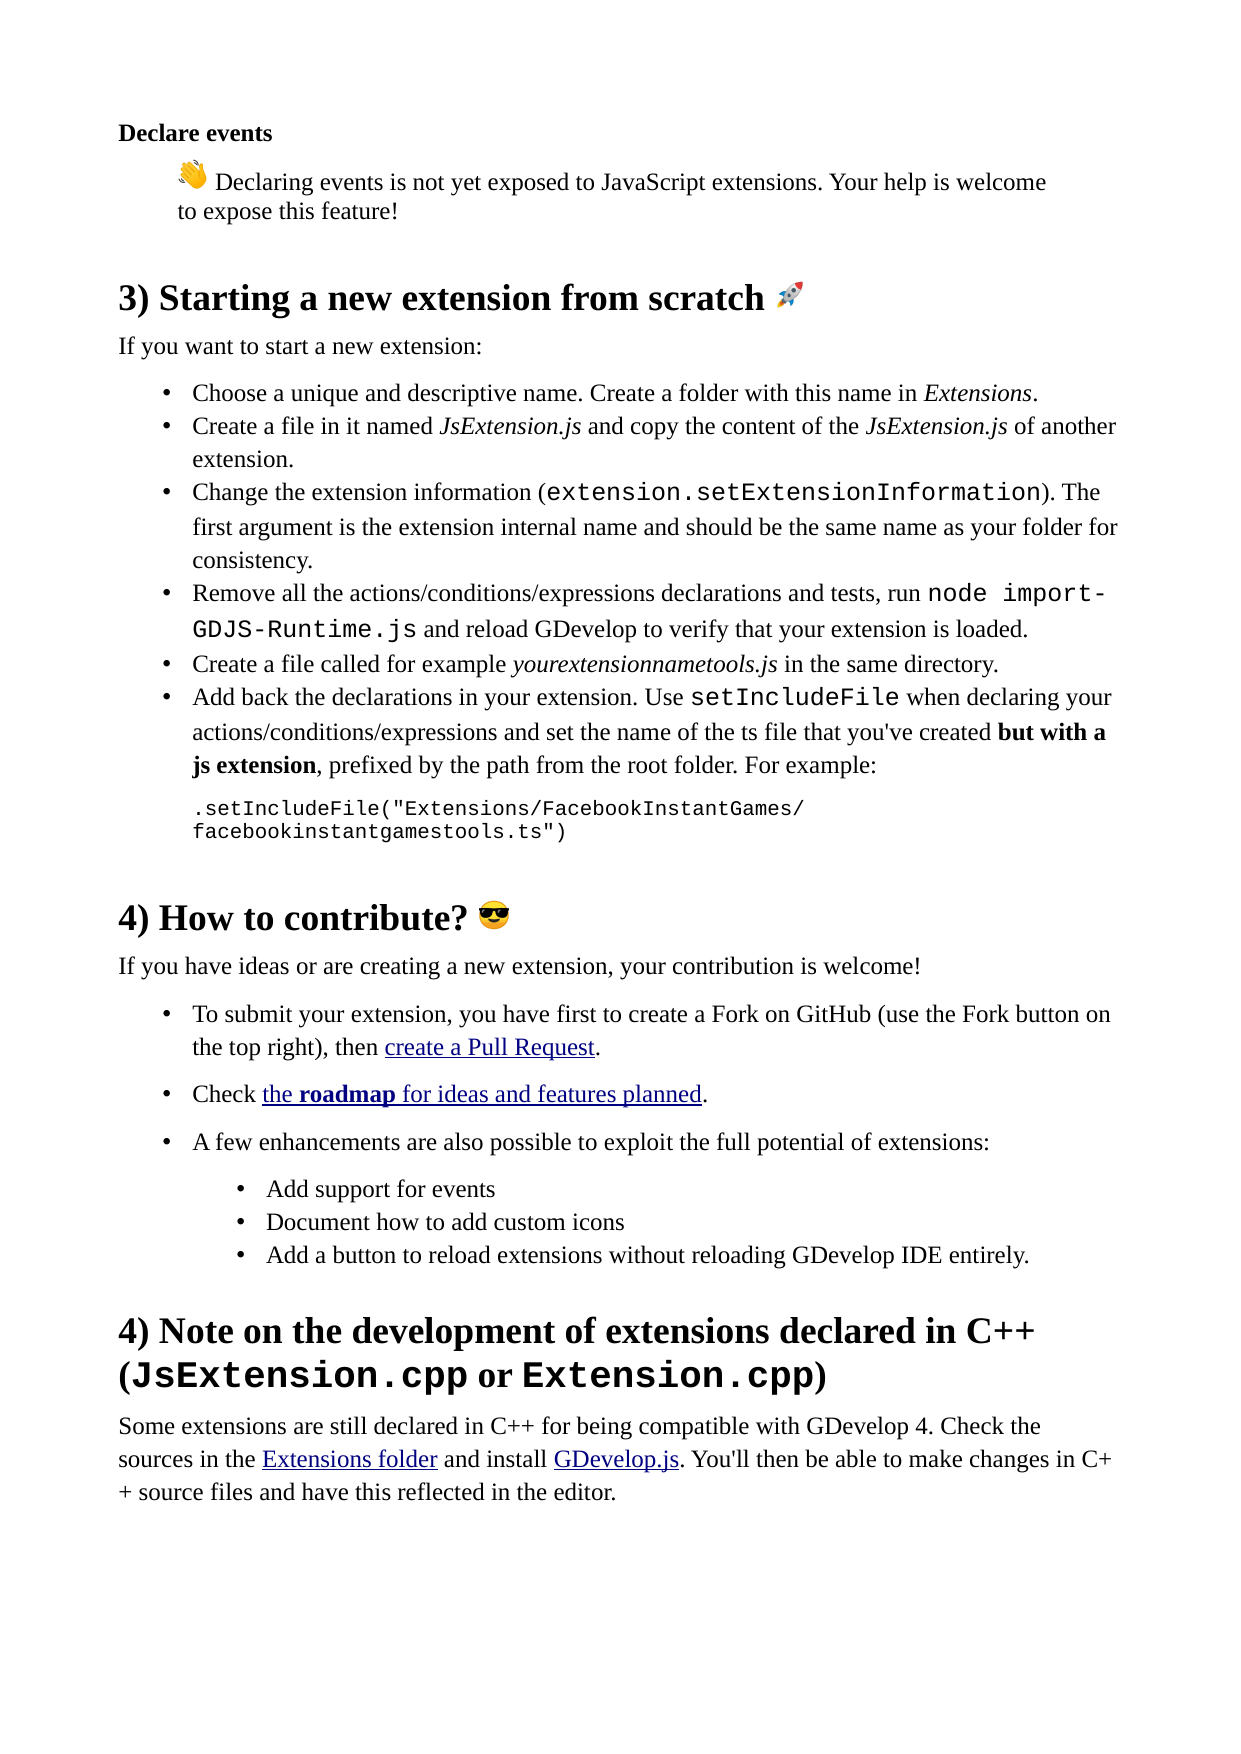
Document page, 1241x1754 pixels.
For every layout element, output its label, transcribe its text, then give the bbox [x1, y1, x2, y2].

list Document how to add custom icons [236, 1207, 1122, 1236]
list Change the extension information (extension.setExtensionInformation). The first argument is the extension internal name and should be the same name as your folder for consistency. [162, 477, 1122, 574]
text Declaring events is not yet exposed to JavaScript extensions. Your help is welcome to expose this feature! [177, 159, 1063, 225]
list Add back the declarations in your extension. Use setIncludeFile when declaring your actions/conditions/expressions and set the name of the ts file that you've created but with a js extension, prefixed by the path from the root folder. For example: [162, 682, 1122, 779]
list Choose a unique and descriptive name. Create a folder with this name in Extensions. [162, 378, 1122, 407]
subtitle 4) Note on the development of extensions declared in C++ (JsExtension.cpp or Extension.cpp) [118, 1309, 1122, 1398]
list .setIncludeFile("Extensions/FacebookInstantGames/facebookinstantgamestools.ts") [162, 798, 1122, 845]
subtitle 3) Starting a new extension from scratch [118, 275, 1122, 318]
list Check the roadmap for ideas and features planned. [162, 1079, 1122, 1108]
subtitle Declare events [118, 118, 1122, 147]
text Some extensions are still declared in C++ for being compatible with GDevelop 4. Check the sources in the Extensions folder and install GDevelop.js. You'll then be able to make changes in C++ source files and have this reflected in the editor. [118, 1411, 1122, 1506]
list Create a file in it named JsExtension.js and copy the content of the JsExtension.js of another extension. [162, 411, 1122, 473]
subtitle 4) How to contribute? [118, 895, 1122, 938]
list Remove all the actions/conditions/expressions declarations and tests, run node import-GDJS-Runtime.js and reload GDevelop to verify that your extension is loaded. [162, 578, 1122, 644]
list Create a file called for example yourextensionnametools.js in the same directory. [162, 649, 1122, 678]
text If you have ideas or are creating a new extension, your contribution is welcome! [118, 951, 1122, 980]
text If you want to start a new extension: [118, 331, 1122, 359]
picture [177, 159, 209, 191]
list Add a button to reload extensions without reloading GDevelop IDE entirely. [236, 1241, 1122, 1269]
list A few enhancements are also possible to exploit the full potential of extensions: [162, 1127, 1122, 1156]
picture [774, 278, 806, 311]
list Add support for events [236, 1174, 1122, 1203]
picture [478, 899, 510, 931]
list To submit your extension, you have first to create a Fork on GitHub (use the Fork button on the top right), then create a Pull Request. [162, 999, 1122, 1060]
